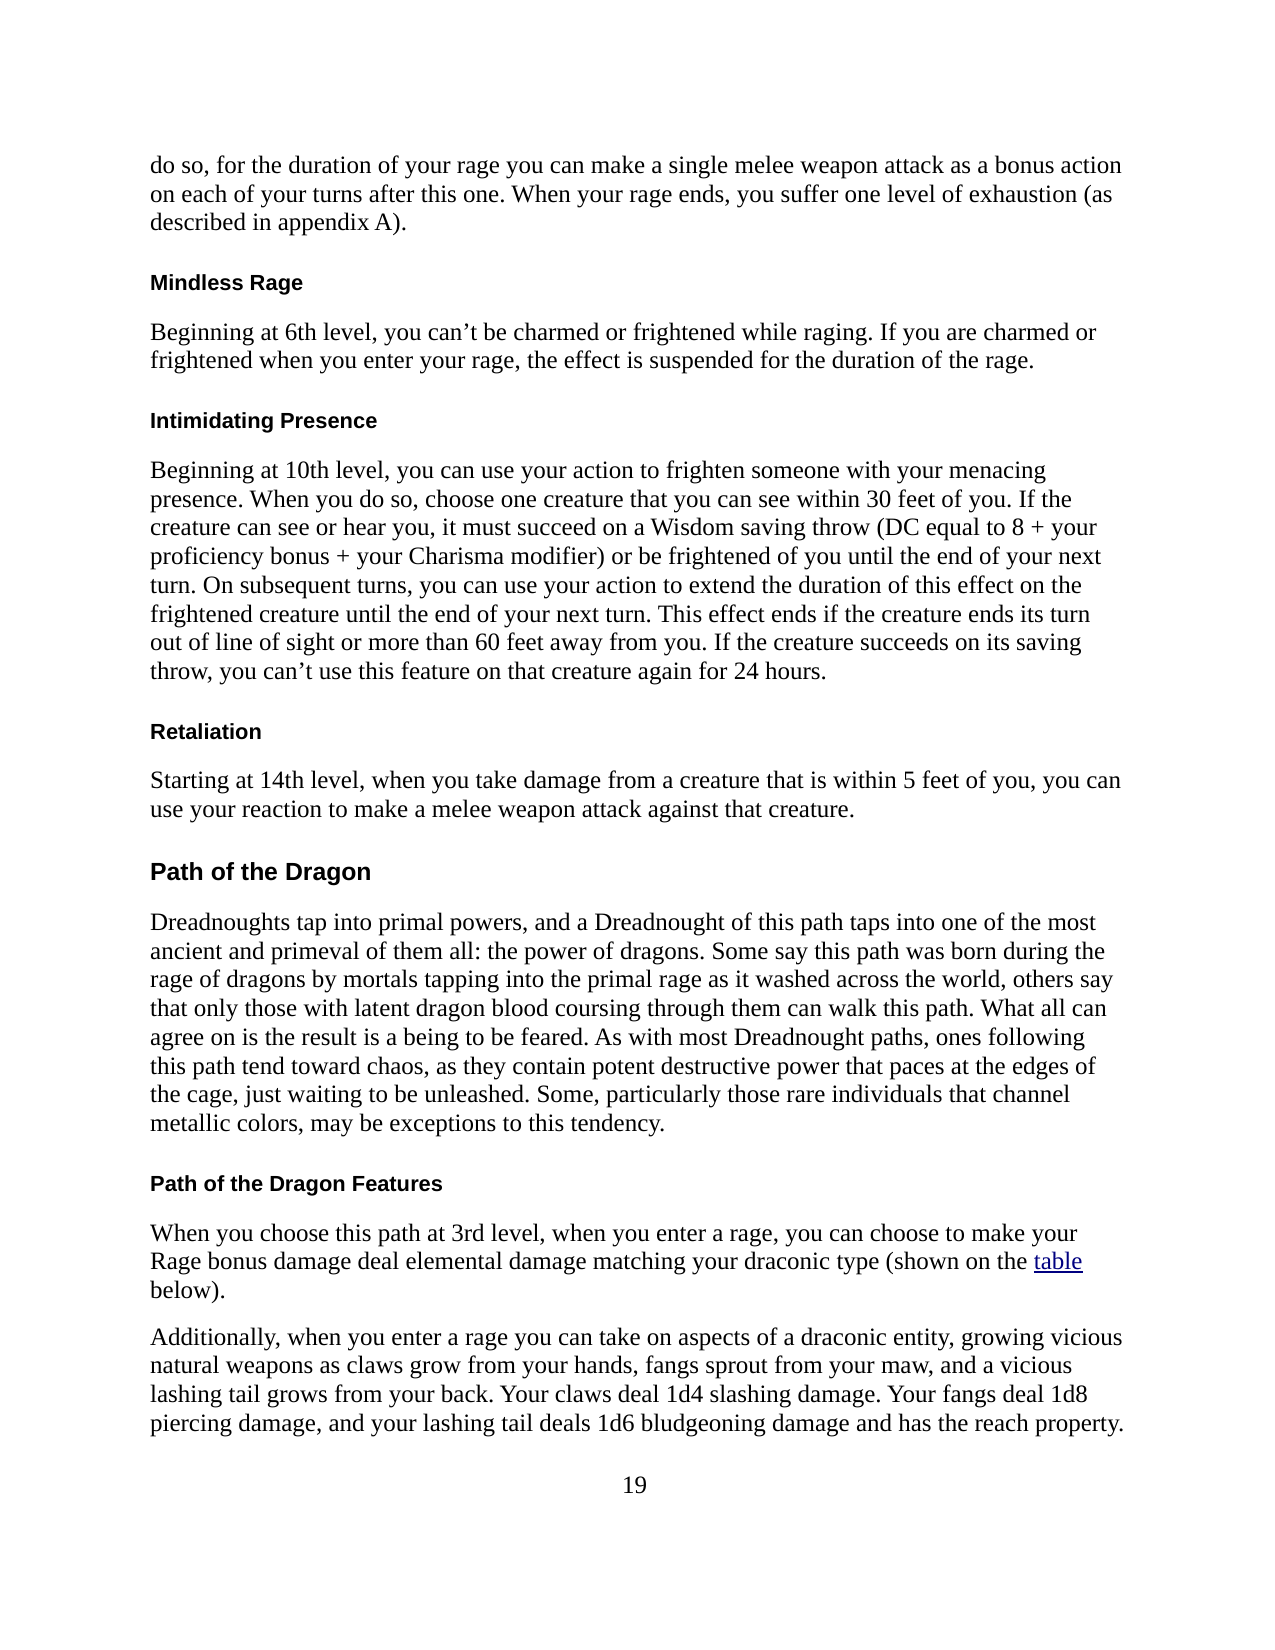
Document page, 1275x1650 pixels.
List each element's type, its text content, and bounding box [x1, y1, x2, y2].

text Beginning at 10th level, you can use your action to frighten someone with your menacing presence. When you do so, choose one creature that you can see within 30 feet of you. If the creature can see or hear you, it must succeed on a Wisdom saving throw (DC equal to 8 + your proficiency bonus + your Charisma modifier) or be frightened of you until the end of your next turn. On subsequent turns, you can use your action to extend the duration of this effect on the frightened creature until the end of your next turn. This effect ends if the creature ends its turn out of line of sight or more than 60 feet away from you. If the creature succeeds on its saving throw, you can’t use this feature on that creature again for 24 hours. [150, 455, 1125, 685]
subtitle Path of the Dragon [150, 857, 1125, 886]
subtitle Retaliation [150, 719, 1125, 744]
text Additionally, when you enter a rage you can take on aspects of a draconic entity, growing vicious natural weapons as claws grow from your hands, fangs sprout from your maw, and a vicious lashing tail grows from your back. Your claws deal 1d4 slashing damage. Your fangs deal 1d8 piercing damage, and your lashing tail deals 1d6 bludgeoning damage and has the reach property. [150, 1322, 1125, 1437]
subtitle Mindless Rage [150, 270, 1125, 295]
text Beginning at 6th level, you can’t be charmed or frightened while raging. If you are charmed or frightened when you enter your rage, the effect is suspended for the duration of the rage. [150, 317, 1125, 374]
subtitle Path of the Dragon Features [150, 1171, 1125, 1196]
subtitle Intimidating Presence [150, 408, 1125, 433]
text When you choose this path at 3rd level, when you enter a rage, you can choose to make your Rage bonus damage deal elemental damage matching your draconic type (shown on the table below). [150, 1218, 1125, 1304]
text do so, for the duration of your rage you can make a single melee weapon attack as a bonus action on each of your turns after this one. When your rage ends, you suffer one level of exhaustion (as described in appendix A). [150, 150, 1125, 236]
text Starting at 14th level, when you take damage from a creature that is within 5 feet of you, you can use your reaction to make a melee weapon attack against that creature. [150, 766, 1125, 823]
text Dreadnoughts tap into primal powers, and a Dreadnought of this path taps into one of the most ancient and primeval of them all: the power of dragons. Some say this path was born during the rage of dragons by mortals tapping into the primal rage as it washed across the world, others say that only those with latent dragon blood coursing through them can walk this path. What all can agree on is the result is a being to be feared. As with most Dreadnought paths, ones following this path tend toward chaos, as they contain potent destructive power that paces at the edges of the cage, just waiting to be unleashed. Some, particularly those rare individuals that channel metallic colors, may be exceptions to this tendency. [150, 907, 1125, 1137]
